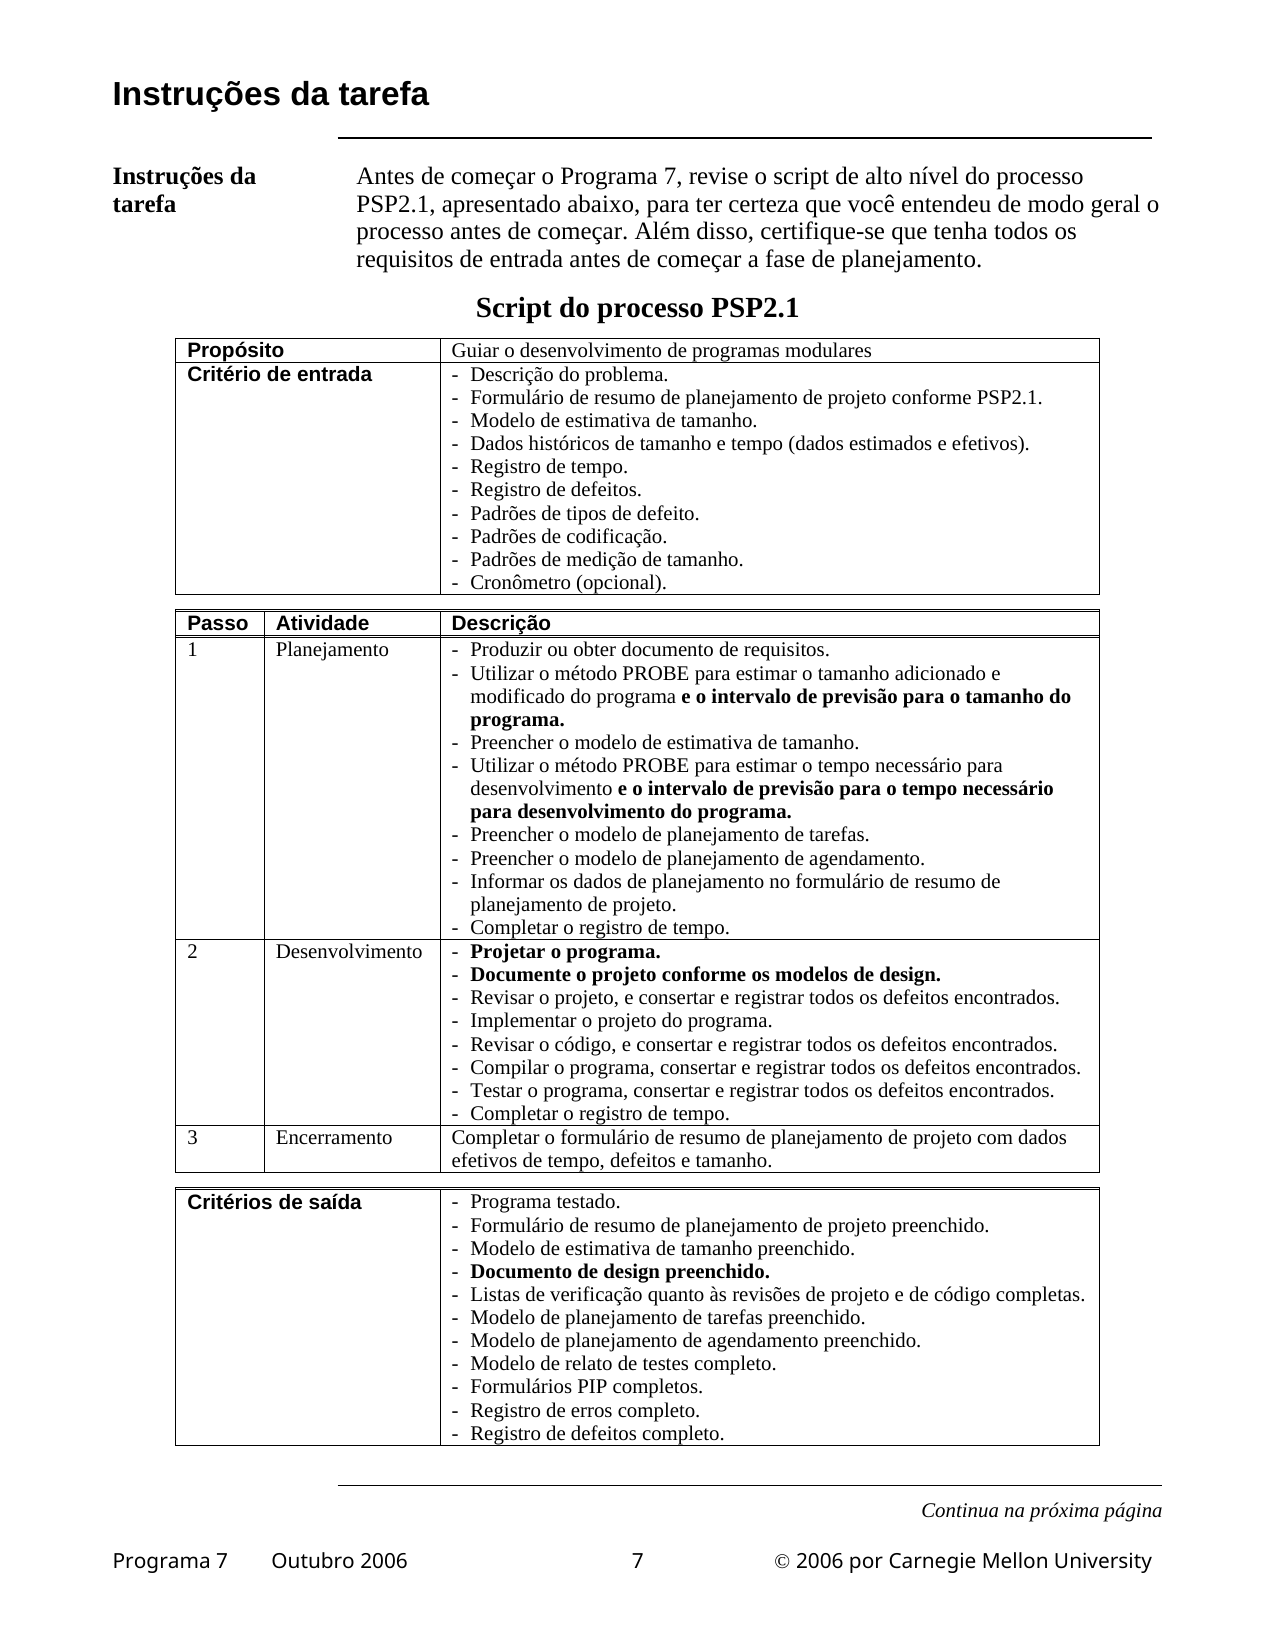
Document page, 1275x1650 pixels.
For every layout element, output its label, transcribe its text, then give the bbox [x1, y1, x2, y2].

table_cell Planejamento [265, 638, 440, 939]
table_header Propósito [176, 339, 440, 362]
table_cell Encerramento [265, 1126, 440, 1172]
table_header Critérios de saída [176, 1190, 440, 1445]
table_header Programa testado. Formulário de resumo de planejamento de projeto preenchido. Modelo de estimativa de tamanho preenchido. Documento de design preenchido. Listas de verificação quanto às revisões de projeto e de código completas. Modelo de planejamento de tarefas preenchido. Modelo de planejamento de agendamento preenchido. Modelo de relato de testes completo. Formulários PIP completos. Registro de erros completo. Registro de defeitos completo. [441, 1190, 1099, 1445]
table_cell Critério de entrada [176, 363, 440, 594]
table_header Passo [176, 612, 264, 635]
table_cell 2 [176, 940, 264, 1125]
table_cell Descrição do problema. Formulário de resumo de planejamento de projeto conforme PSP2.1. Modelo de estimativa de tamanho. Dados históricos de tamanho e tempo (dados estimados e efetivos). Registro de tempo. Registro de defeitos. Padrões de tipos de defeito. Padrões de codificação. Padrões de medição de tamanho. Cronômetro (opcional). [441, 363, 1099, 594]
table_cell Produzir ou obter documento de requisitos. Utilizar o método PROBE para estimar o tamanho adicionado e modificado do programa e o intervalo de previsão para o tamanho do programa. Preencher o modelo de estimativa de tamanho. Utilizar o método PROBE para estimar o tempo necessário para desenvolvimento e o intervalo de previsão para o tempo necessário para desenvolvimento do programa. Preencher o modelo de planejamento de tarefas. Preencher o modelo de planejamento de agendamento. Informar os dados de planejamento no formulário de resumo de planejamento de projeto. Completar o registro de tempo. [441, 638, 1099, 939]
table_cell 3 [176, 1126, 264, 1172]
table_header Antes de começar o Programa 7, revise o script de alto nível do processo PSP2.1, apresentado abaixo, para ter certeza que você entendeu de modo geral o processo antes de começar. Além disso, certifique-se que tenha todos os requisitos de entrada antes de começar a fase de planejamento. [338, 162, 1181, 273]
table_cell Projetar o programa. Documente o projeto conforme os modelos de design. Revisar o projeto, e consertar e registrar todos os defeitos encontrados. Implementar o projeto do programa. Revisar o código, e consertar e registrar todos os defeitos encontrados. Compilar o programa, consertar e registrar todos os defeitos encontrados. Testar o programa, consertar e registrar todos os defeitos encontrados. Completar o registro de tempo. [441, 940, 1099, 1125]
subtitle Instruções da tarefa [112, 75, 1275, 112]
table_header Descrição [441, 612, 1099, 635]
table_header Instruções da tarefa [94, 162, 337, 273]
table_header Atividade [265, 612, 440, 635]
table_header Guiar o desenvolvimento de programas modulares [441, 339, 1099, 362]
table_cell 1 [176, 638, 264, 939]
table_cell Completar o formulário de resumo de planejamento de projeto com dados efetivos de tempo, defeitos e tamanho. [441, 1126, 1099, 1172]
table_cell Desenvolvimento [265, 940, 440, 1125]
text Continua na próxima página [337, 1486, 1162, 1522]
text Script do processo PSP2.1 [112, 291, 1162, 323]
